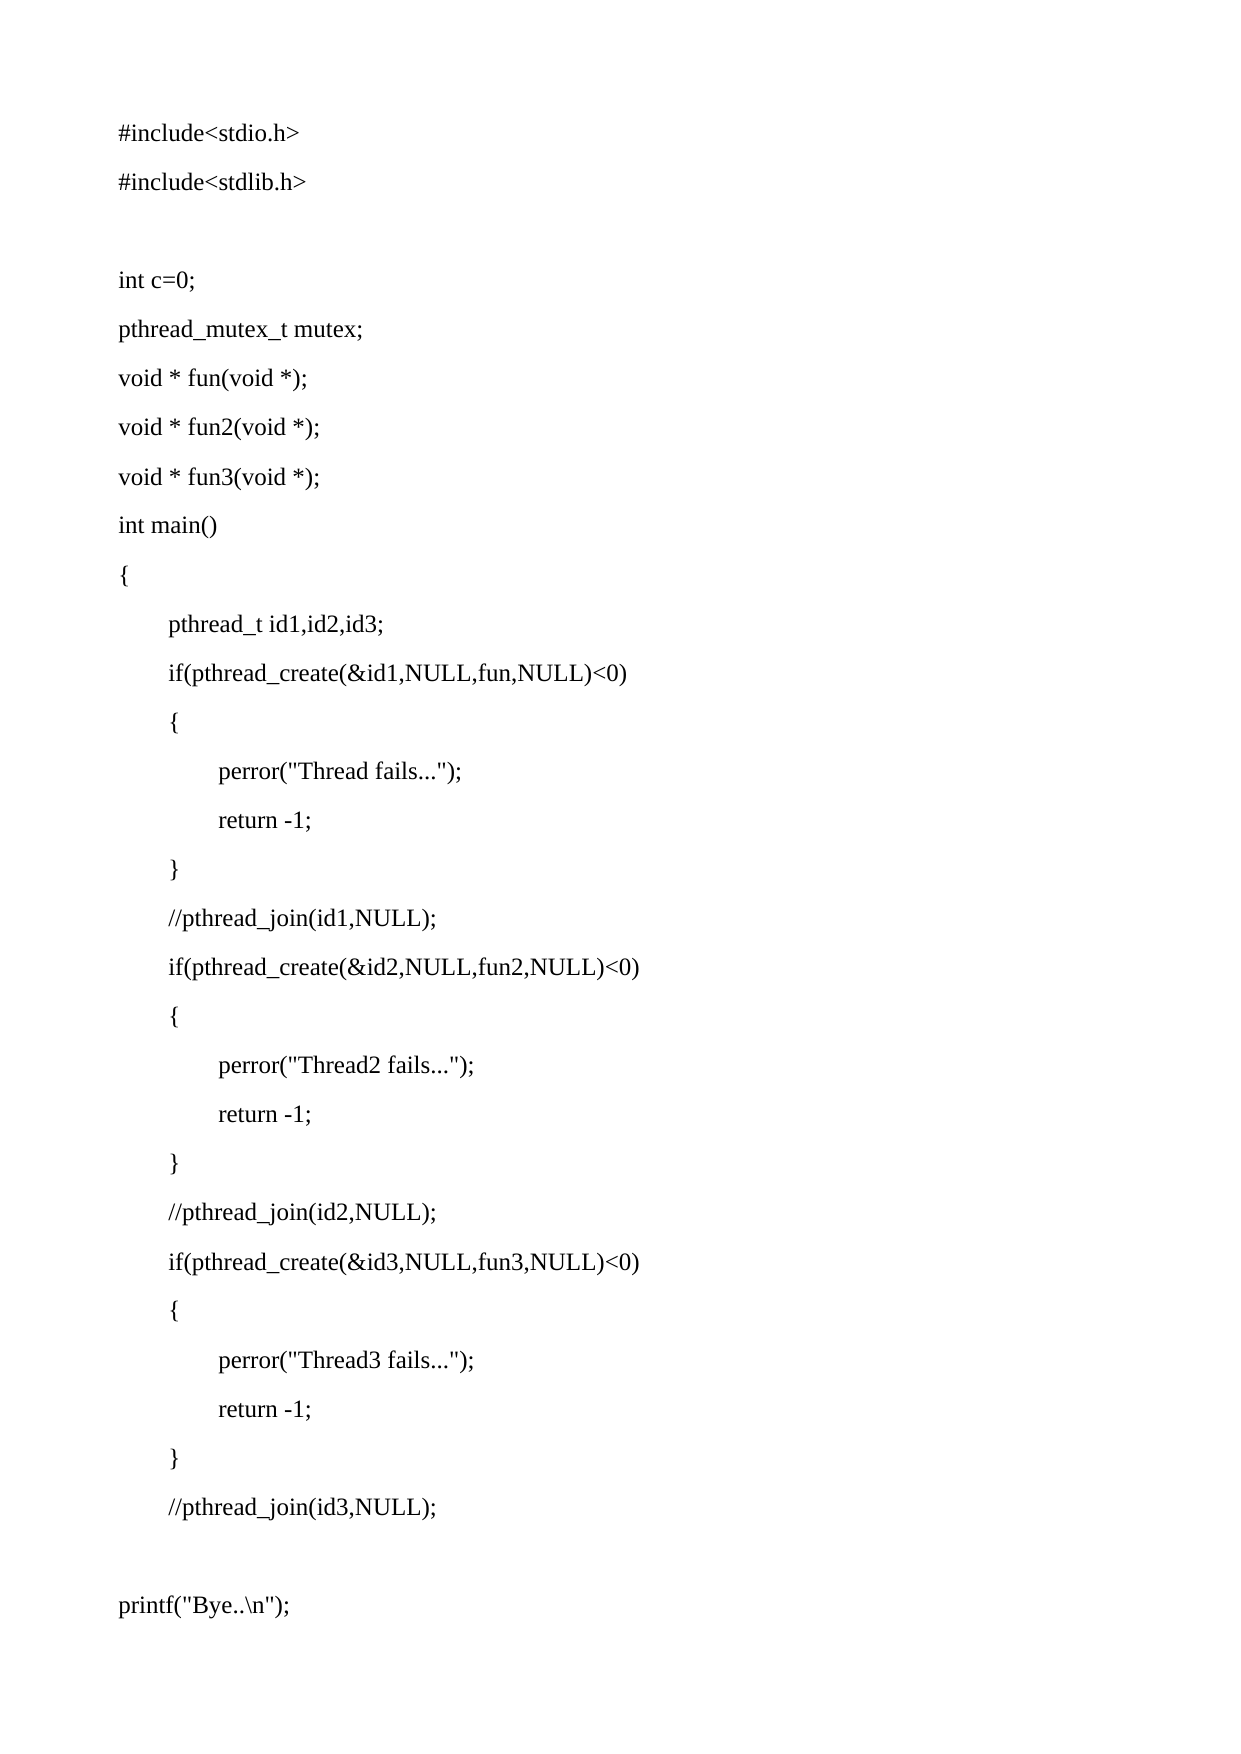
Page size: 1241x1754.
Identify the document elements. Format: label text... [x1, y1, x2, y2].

text { [118, 560, 1122, 588]
text if(pthread_create(&id1,NULL,fun,NULL)<0) [118, 658, 1122, 687]
text int c=0; [118, 265, 1122, 294]
text //pthread_join(id1,NULL); [118, 903, 1122, 932]
text //pthread_join(id3,NULL); [118, 1492, 1122, 1521]
text printf("Bye..\n"); [118, 1590, 1122, 1619]
text perror("Thread3 fails..."); [118, 1345, 1122, 1373]
text { [118, 1001, 1122, 1030]
text void * fun3(void *); [118, 462, 1122, 490]
text pthread_t id1,id2,id3; [118, 609, 1122, 637]
text if(pthread_create(&id2,NULL,fun2,NULL)<0) [118, 952, 1122, 981]
text #include<stdlib.h> [118, 167, 1122, 196]
text return -1; [118, 1099, 1122, 1128]
text perror("Thread2 fails..."); [118, 1050, 1122, 1079]
text pthread_mutex_t mutex; [118, 314, 1122, 343]
text int main() [118, 511, 1122, 539]
text perror("Thread fails..."); [118, 756, 1122, 785]
text void * fun(void *); [118, 363, 1122, 392]
text { [118, 1296, 1122, 1324]
text } [118, 854, 1122, 883]
text if(pthread_create(&id3,NULL,fun3,NULL)<0) [118, 1247, 1122, 1275]
text //pthread_join(id2,NULL); [118, 1197, 1122, 1226]
text } [118, 1148, 1122, 1177]
text #include<stdio.h> [118, 118, 1122, 147]
text { [118, 707, 1122, 736]
text return -1; [118, 805, 1122, 834]
text return -1; [118, 1394, 1122, 1422]
text void * fun2(void *); [118, 412, 1122, 441]
text } [118, 1443, 1122, 1472]
